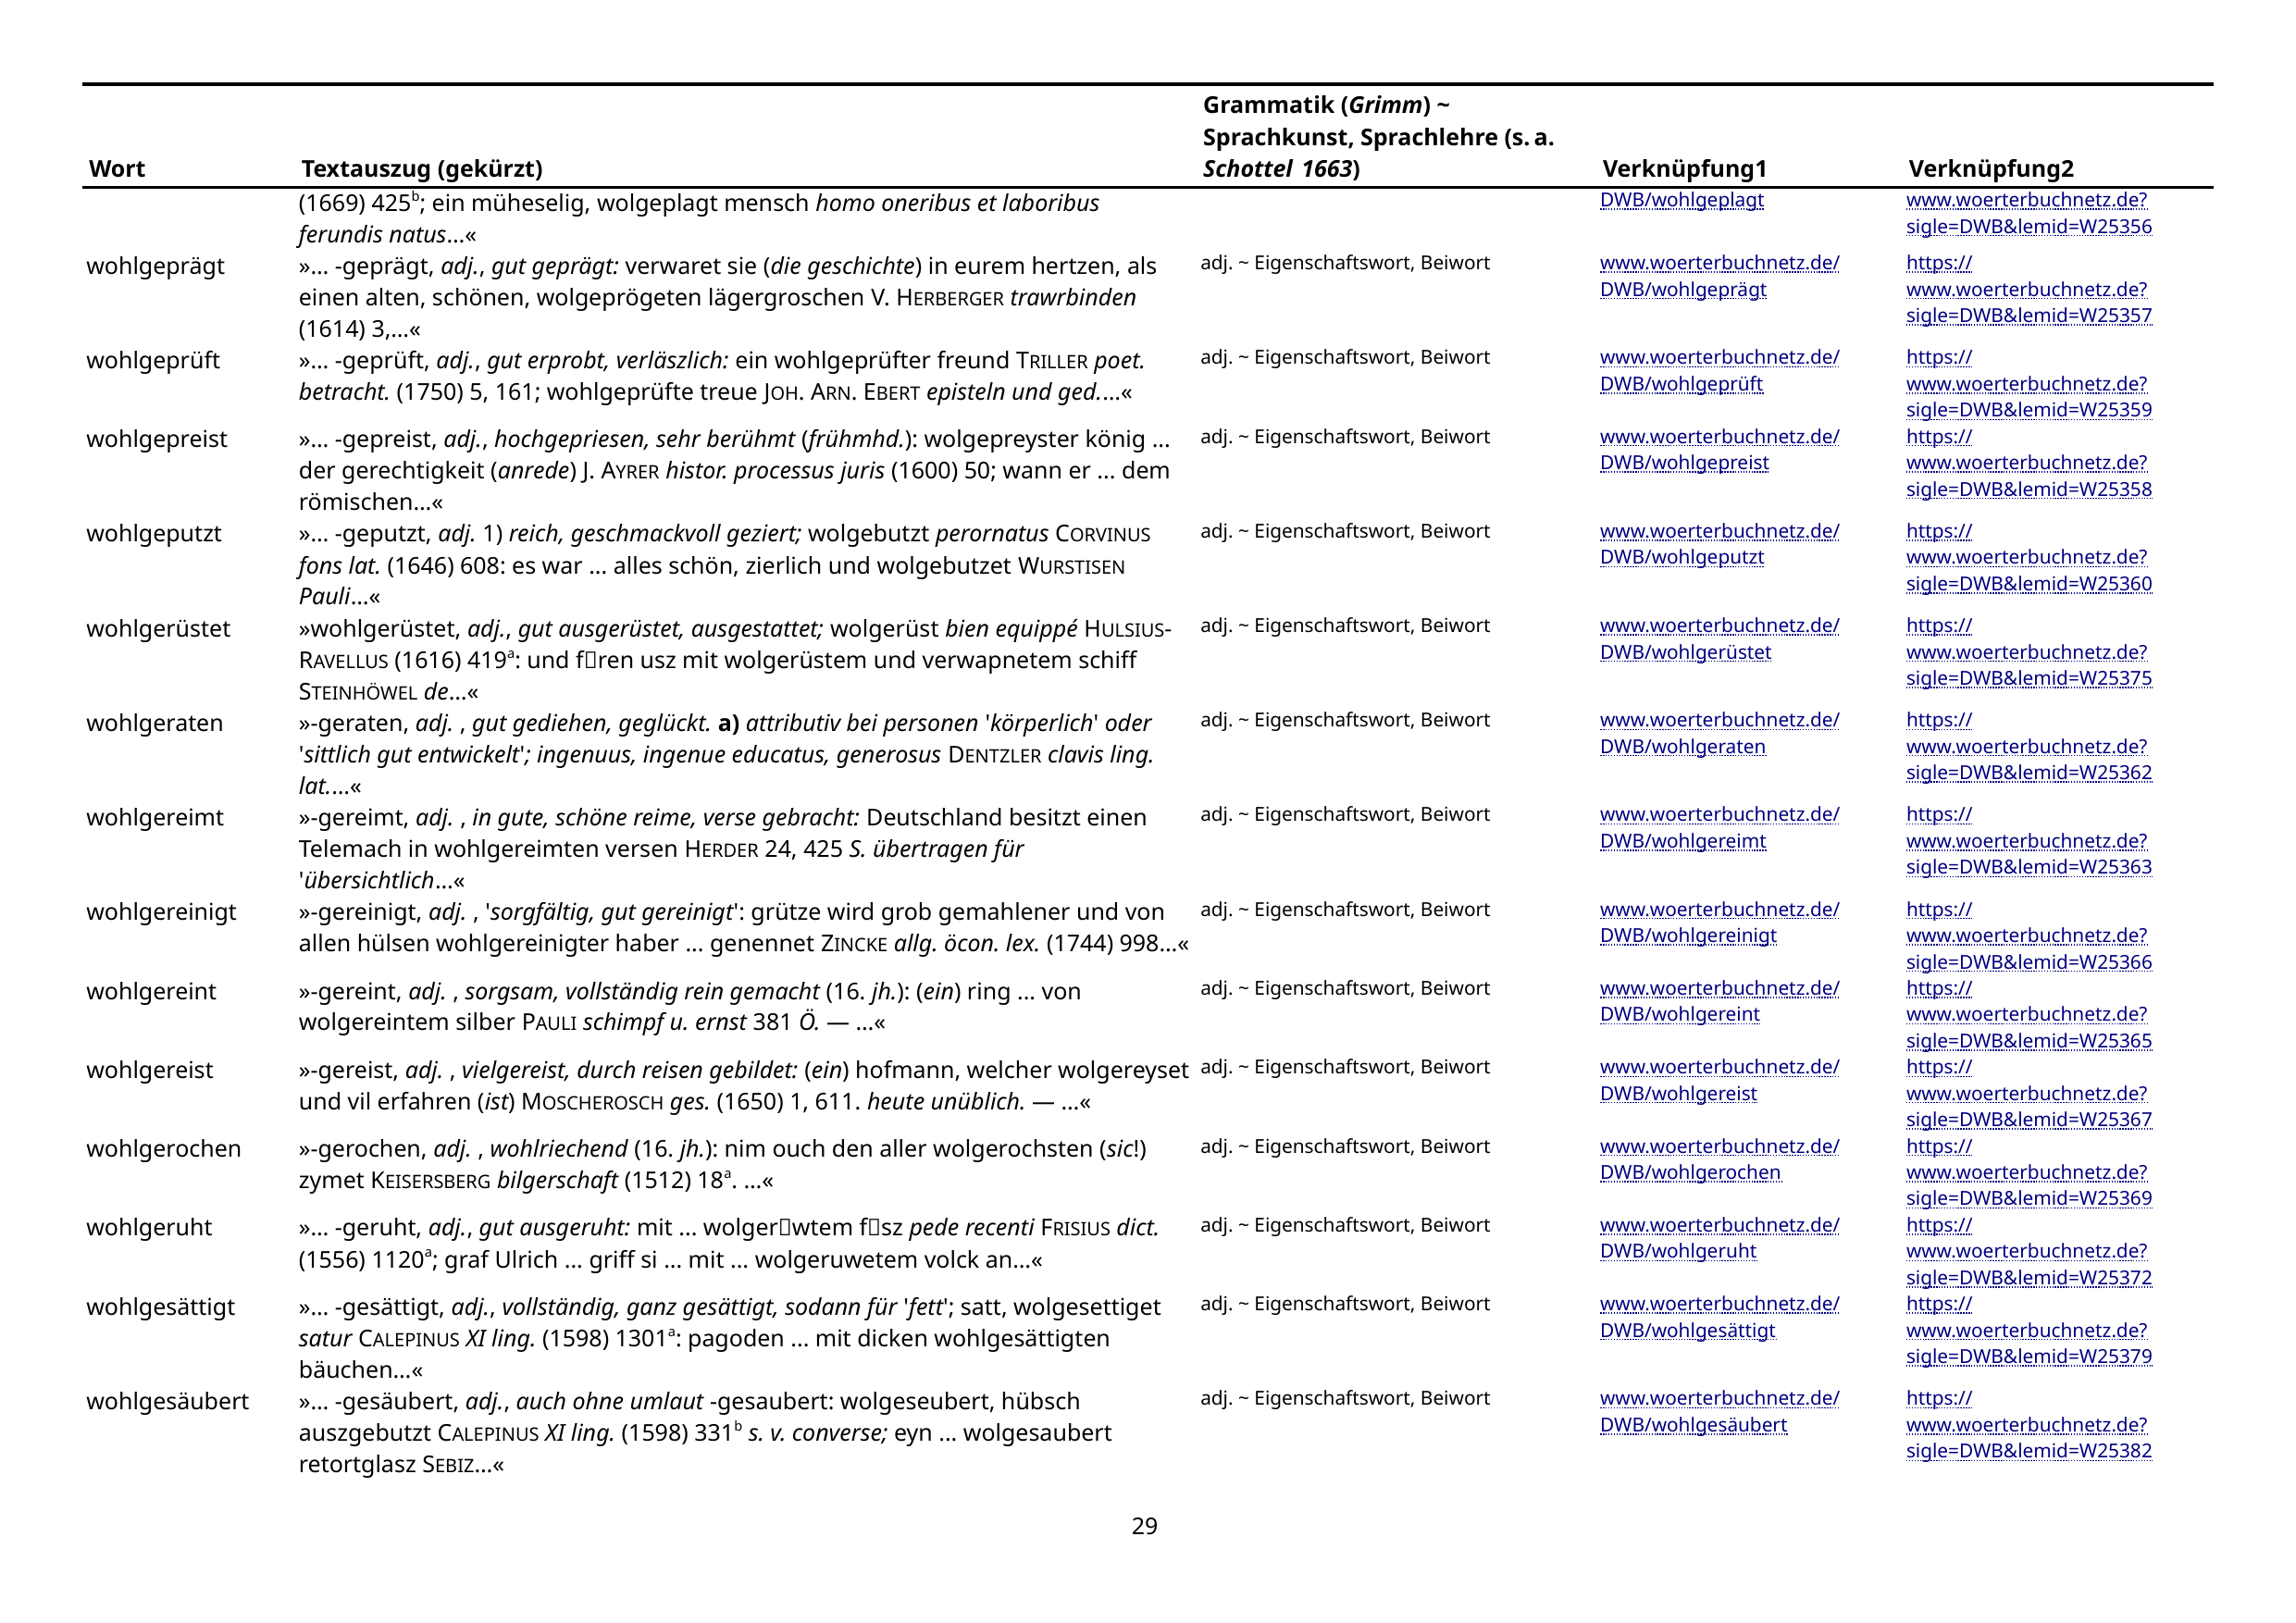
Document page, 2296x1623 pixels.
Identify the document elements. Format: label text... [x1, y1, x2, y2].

table_cell wohlgeputzt [82, 517, 294, 612]
table_cell www.woerterbuchnetz.de/DWB/wohlgereint [1596, 974, 1902, 1053]
table_header Verknüpfung2 [1902, 86, 2214, 186]
table_cell »… -geruht, adj., gut ausgeruht: mit ... wolgerwtem fsz pede recenti Frisius dict. (1556) 1120a; graf Ulrich ... griff si ... mit ... wolgeruwetem volck an…« [294, 1211, 1196, 1290]
table_header Verknüpfung1 [1596, 86, 1902, 186]
table_cell »-gereint, adj. , sorgsam, vollständig rein gemacht (16. jh.): (ein) ring ... von wolgereintem silber Pauli schimpf u. ernst 381 Ö. — …« [294, 974, 1196, 1053]
table_cell wohlgepreist [82, 423, 294, 517]
table_cell [82, 189, 294, 249]
table_cell https://www.woerterbuchnetz.de?sigle=DWB&lemid=W25357 [1902, 249, 2214, 344]
table_cell www.woerterbuchnetz.de/DWB/wohlgeprüft [1596, 344, 1902, 423]
table_cell https://www.woerterbuchnetz.de?sigle=DWB&lemid=W25379 [1902, 1290, 2214, 1385]
table_cell wohlgerochen [82, 1133, 294, 1211]
table_cell https://www.woerterbuchnetz.de?sigle=DWB&lemid=W25367 [1902, 1054, 2214, 1133]
table_cell https://www.woerterbuchnetz.de?sigle=DWB&lemid=W25358 [1902, 423, 2214, 517]
table_cell https://www.woerterbuchnetz.de?sigle=DWB&lemid=W25362 [1902, 707, 2214, 801]
table_cell www.woerterbuchnetz.de/DWB/wohlgeputzt [1596, 517, 1902, 612]
table_cell https://www.woerterbuchnetz.de?sigle=DWB&lemid=W25365 [1902, 974, 2214, 1053]
table_cell adj. ~ Eigenschaftswort, Beiwort [1197, 1385, 1595, 1480]
table_cell »-gerochen, adj. , wohlriechend (16. jh.): nim ouch den aller wolgerochsten (sic!) zymet Keisersberg bilgerschaft (1512) 18a. …« [294, 1133, 1196, 1211]
table_cell »… -gesättigt, adj., vollständig, ganz gesättigt, sodann für 'fett'; satt, wolgesettiget satur Calepinus XI ling. (1598) 1301a: pagoden ... mit dicken wohlgesättigten bäuchen…« [294, 1290, 1196, 1385]
table_cell wohlgerüstet [82, 612, 294, 706]
table_cell https://www.woerterbuchnetz.de?sigle=DWB&lemid=W25363 [1902, 801, 2214, 896]
table_cell »… -geputzt, adj. 1) reich, geschmackvoll geziert; wolgebutzt perornatus Corvinus fons lat. (1646) 608: es war ... alles schön, zierlich und wolgebutzet Wurstisen Pauli…« [294, 517, 1196, 612]
table_cell https://www.woerterbuchnetz.de?sigle=DWB&lemid=W25360 [1902, 517, 2214, 612]
table_cell adj. ~ Eigenschaftswort, Beiwort [1197, 249, 1595, 344]
table_cell »wohlgerüstet, adj., gut ausgerüstet, ausgestattet; wolgerüst bien equippé Hulsius-Ravellus (1616) 419a: und fren usz mit wolgerüstem und verwapnetem schiff Steinhöwel de…« [294, 612, 1196, 706]
table_cell »… -gesäubert, adj., auch ohne umlaut -gesaubert: wolgeseubert, hübsch auszgebutzt Calepinus XI ling. (1598) 331b s. v. converse; eyn ... wolgesaubert retortglasz Sebiz…« [294, 1385, 1196, 1480]
table_cell DWB/wohlgeplagt [1596, 189, 1902, 249]
table_cell »-geraten, adj. , gut gediehen, geglückt. a) attributiv bei personen 'körperlich' oder 'sittlich gut entwickelt'; ingenuus, ingenue educatus, generosus Dentzler clavis ling. lat.…« [294, 707, 1196, 801]
table_cell www.woerterbuchnetz.de?sigle=DWB&lemid=W25356 [1902, 189, 2214, 249]
table_cell wohlgereinigt [82, 896, 294, 974]
table_cell adj. ~ Eigenschaftswort, Beiwort [1197, 707, 1595, 801]
table_cell wohlgereimt [82, 801, 294, 896]
table_cell www.woerterbuchnetz.de/DWB/wohlgesättigt [1596, 1290, 1902, 1385]
table_cell adj. ~ Eigenschaftswort, Beiwort [1197, 423, 1595, 517]
table_cell »-gereist, adj. , vielgereist, durch reisen gebildet: (ein) hofmann, welcher wolgereyset und vil erfahren (ist) Moscherosch ges. (1650) 1, 611. heute unüblich. — …« [294, 1054, 1196, 1133]
table_cell »… -geprüft, adj., gut erprobt, verläszlich: ein wohlgeprüfter freund Triller poet. betracht. (1750) 5, 161; wohlgeprüfte treue Joh. Arn. Ebert episteln und ged.…« [294, 344, 1196, 423]
table_cell »-gereimt, adj. , in gute, schöne reime, verse gebracht: Deutschland besitzt einen Telemach in wohlgereimten versen Herder 24, 425 S. übertragen für 'übersichtlich…« [294, 801, 1196, 896]
table_cell www.woerterbuchnetz.de/DWB/wohlgesäubert [1596, 1385, 1902, 1480]
table_cell adj. ~ Eigenschaftswort, Beiwort [1197, 612, 1595, 706]
table_cell wohlgeraten [82, 707, 294, 801]
table_cell https://www.woerterbuchnetz.de?sigle=DWB&lemid=W25382 [1902, 1385, 2214, 1480]
table_cell www.woerterbuchnetz.de/DWB/wohlgeprägt [1596, 249, 1902, 344]
table_cell www.woerterbuchnetz.de/DWB/wohlgerüstet [1596, 612, 1902, 706]
table_cell adj. ~ Eigenschaftswort, Beiwort [1197, 974, 1595, 1053]
table_cell adj. ~ Eigenschaftswort, Beiwort [1197, 1054, 1595, 1133]
table_cell wohlgeprägt [82, 249, 294, 344]
table_cell adj. ~ Eigenschaftswort, Beiwort [1197, 896, 1595, 974]
table_cell adj. ~ Eigenschaftswort, Beiwort [1197, 801, 1595, 896]
table_cell [1197, 189, 1595, 249]
table_cell www.woerterbuchnetz.de/DWB/wohlgereimt [1596, 801, 1902, 896]
table_cell www.woerterbuchnetz.de/DWB/wohlgeruht [1596, 1211, 1902, 1290]
table_cell https://www.woerterbuchnetz.de?sigle=DWB&lemid=W25369 [1902, 1133, 2214, 1211]
table_cell wohlgesäubert [82, 1385, 294, 1480]
table_cell wohlgereint [82, 974, 294, 1053]
table_header Grammatik (Grimm) ~ Sprachkunst, Sprachlehre (s. a. Schottel 1663) [1197, 86, 1595, 186]
table_cell https://www.woerterbuchnetz.de?sigle=DWB&lemid=W25372 [1902, 1211, 2214, 1290]
table_cell adj. ~ Eigenschaftswort, Beiwort [1197, 1290, 1595, 1385]
table_cell »-gereinigt, adj. , 'sorgfältig, gut gereinigt': grütze wird grob gemahlener und von allen hülsen wohlgereinigter haber ... genennet Zincke allg. öcon. lex. (1744) 998…« [294, 896, 1196, 974]
table_header Textauszug (gekürzt) [294, 86, 1196, 186]
table_cell https://www.woerterbuchnetz.de?sigle=DWB&lemid=W25366 [1902, 896, 2214, 974]
table_cell wohlgesättigt [82, 1290, 294, 1385]
table_cell www.woerterbuchnetz.de/DWB/wohlgerochen [1596, 1133, 1902, 1211]
table_header Wort [82, 86, 294, 186]
table_cell adj. ~ Eigenschaftswort, Beiwort [1197, 1133, 1595, 1211]
table_cell adj. ~ Eigenschaftswort, Beiwort [1197, 517, 1595, 612]
table_cell www.woerterbuchnetz.de/DWB/wohlgereist [1596, 1054, 1902, 1133]
table_cell adj. ~ Eigenschaftswort, Beiwort [1197, 1211, 1595, 1290]
table_cell https://www.woerterbuchnetz.de?sigle=DWB&lemid=W25359 [1902, 344, 2214, 423]
table_cell wohlgereist [82, 1054, 294, 1133]
table_cell »… -gepreist, adj., hochgepriesen, sehr berühmt (frühmhd.): wolgepreyster könig ... der gerechtigkeit (anrede) J. Ayrer histor. processus juris (1600) 50; wann er ... dem römischen…« [294, 423, 1196, 517]
table_cell https://www.woerterbuchnetz.de?sigle=DWB&lemid=W25375 [1902, 612, 2214, 706]
table_cell www.woerterbuchnetz.de/DWB/wohlgeraten [1596, 707, 1902, 801]
table_cell wohlgeprüft [82, 344, 294, 423]
table_cell www.woerterbuchnetz.de/DWB/wohlgepreist [1596, 423, 1902, 517]
table_cell www.woerterbuchnetz.de/DWB/wohlgereinigt [1596, 896, 1902, 974]
table_cell wohlgeruht [82, 1211, 294, 1290]
table_cell adj. ~ Eigenschaftswort, Beiwort [1197, 344, 1595, 423]
table_cell »… -geprägt, adj., gut geprägt: verwaret sie (die geschichte) in eurem hertzen, als einen alten, schönen, wolgeprögeten lägergroschen V. Herberger trawrbinden (1614) 3,…« [294, 249, 1196, 344]
table_cell (1669) 425b; ein müheselig, wolgeplagt mensch homo oneribus et laboribus ferundis natus…« [294, 189, 1196, 249]
